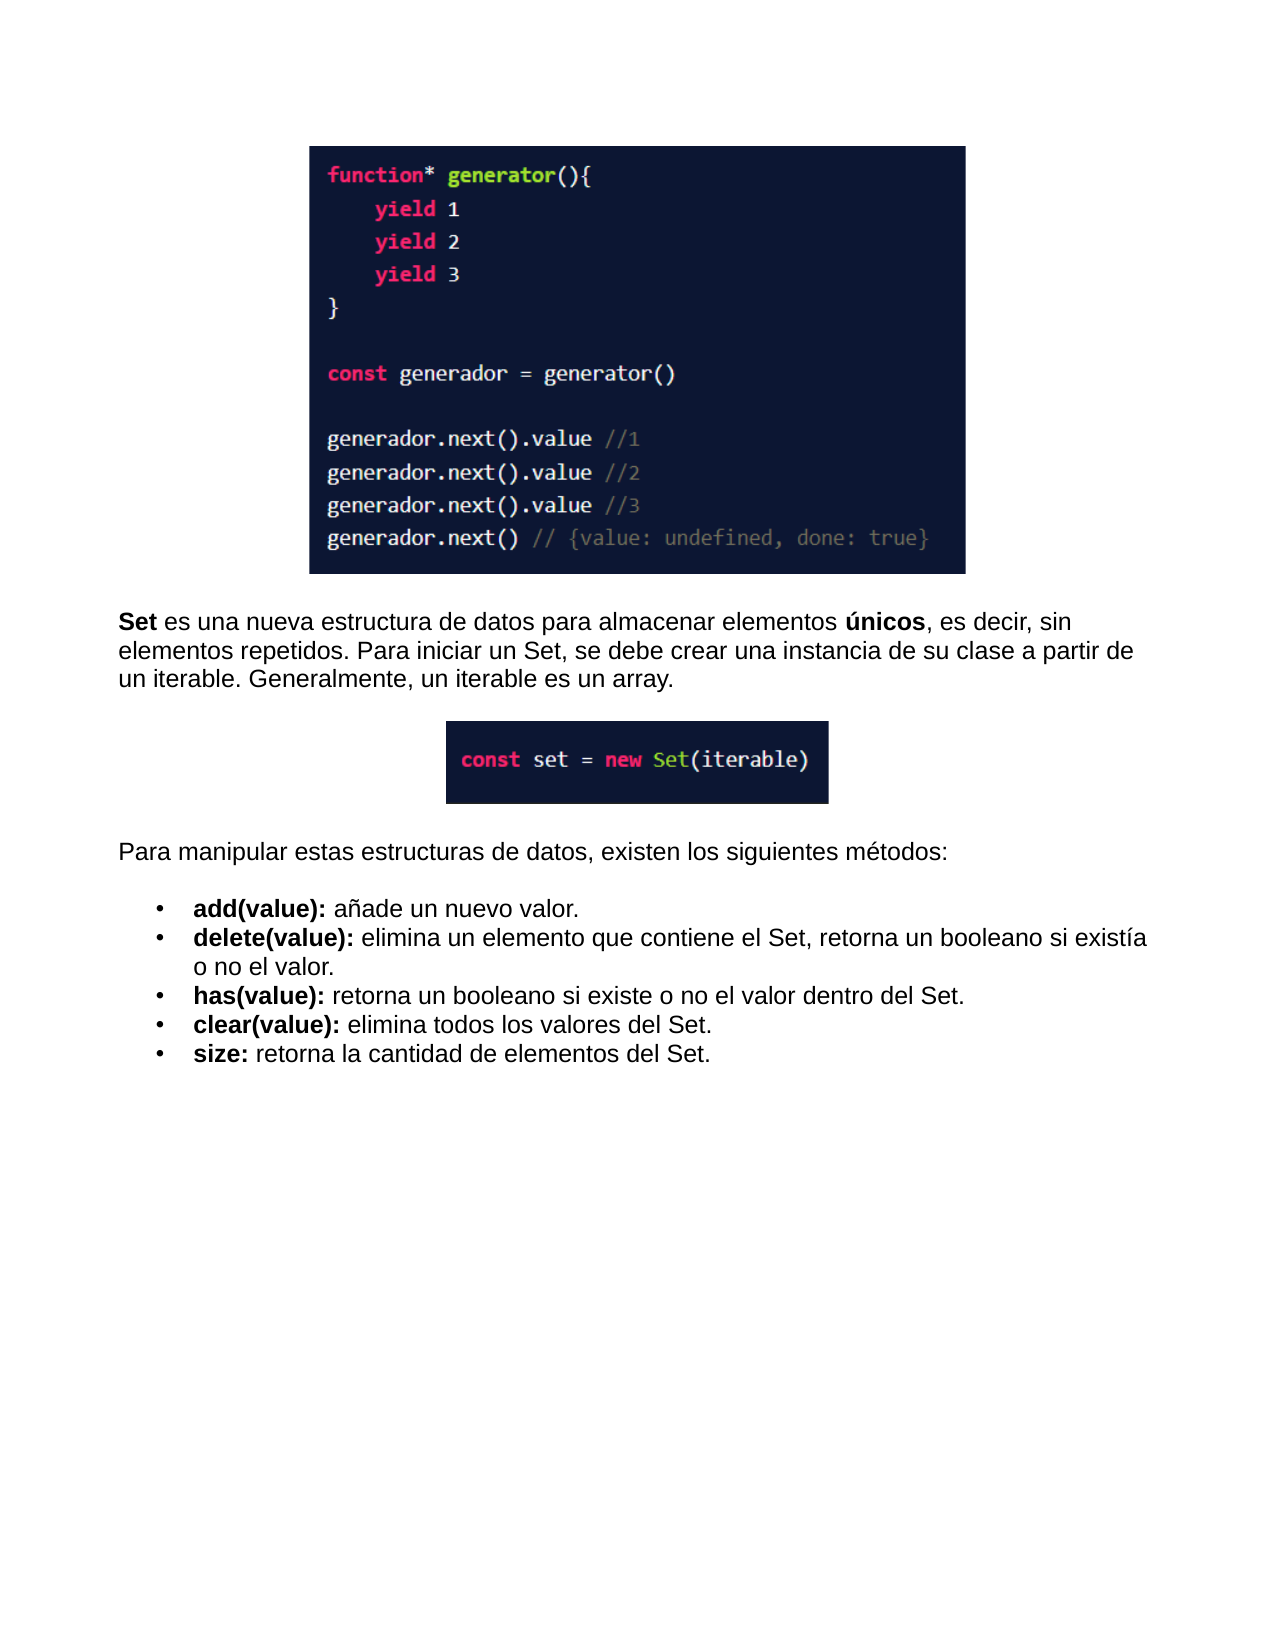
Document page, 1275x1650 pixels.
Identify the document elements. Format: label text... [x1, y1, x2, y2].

text Para manipular estas estructuras de datos, existen los siguientes métodos: [118, 837, 1157, 866]
list size: retorna la cantidad de elementos del Set. [156, 1038, 1157, 1067]
text Set es una nueva estructura de datos para almacenar elementos únicos, es decir, sin elementos repetidos. Para iniciar un Set, se debe crear una instancia de su clase a partir de un iterable. Generalmente, un iterable es un array. [118, 607, 1157, 693]
list has(value): retorna un booleano si existe o no el valor dentro del Set. [156, 981, 1157, 1010]
list delete(value): elimina un elemento que contiene el Set, retorna un booleano si existía o no el valor. [156, 923, 1157, 981]
picture [446, 721, 829, 804]
picture [309, 146, 966, 574]
list clear(value): elimina todos los valores del Set. [156, 1010, 1157, 1038]
list add(value): añade un nuevo valor. [156, 894, 1157, 923]
